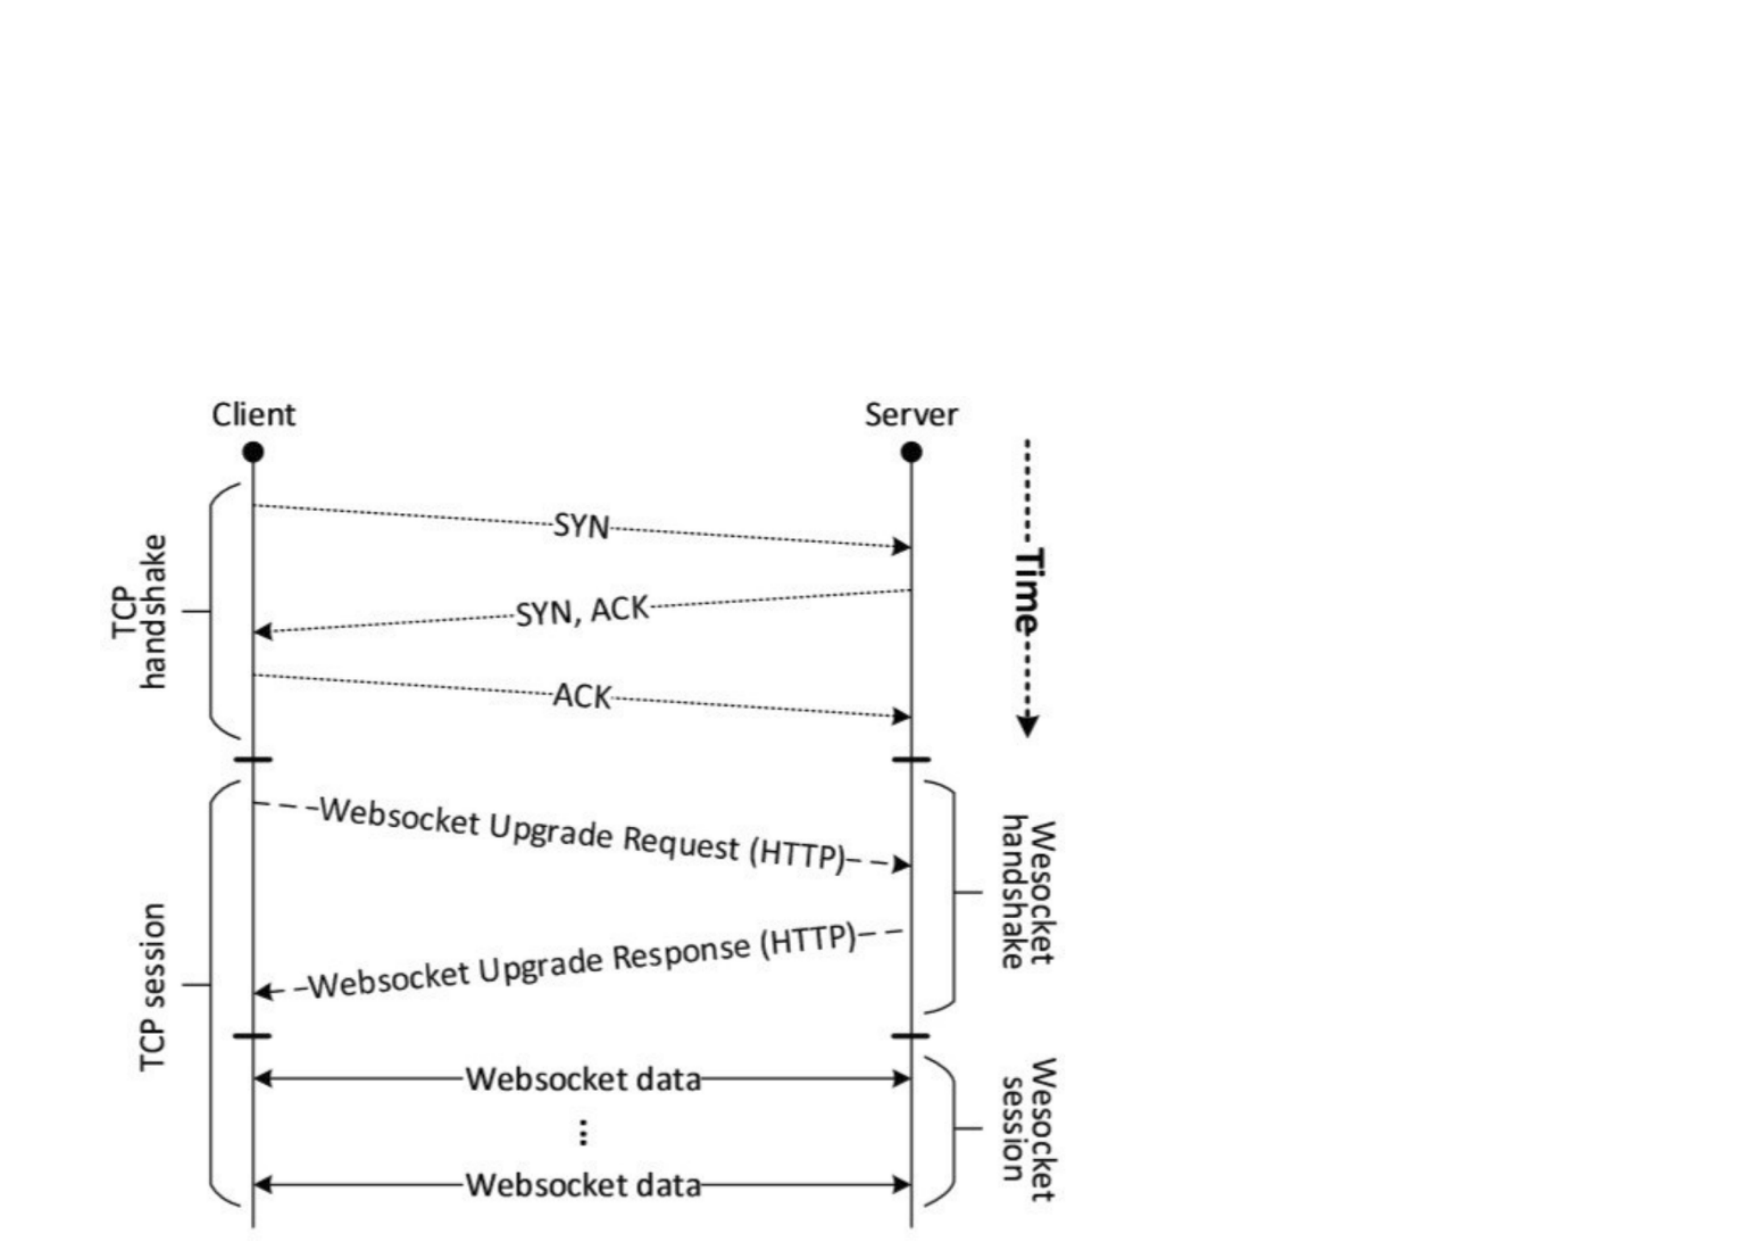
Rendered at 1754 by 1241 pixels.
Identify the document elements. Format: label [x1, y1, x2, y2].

picture [100, 396, 1066, 1241]
